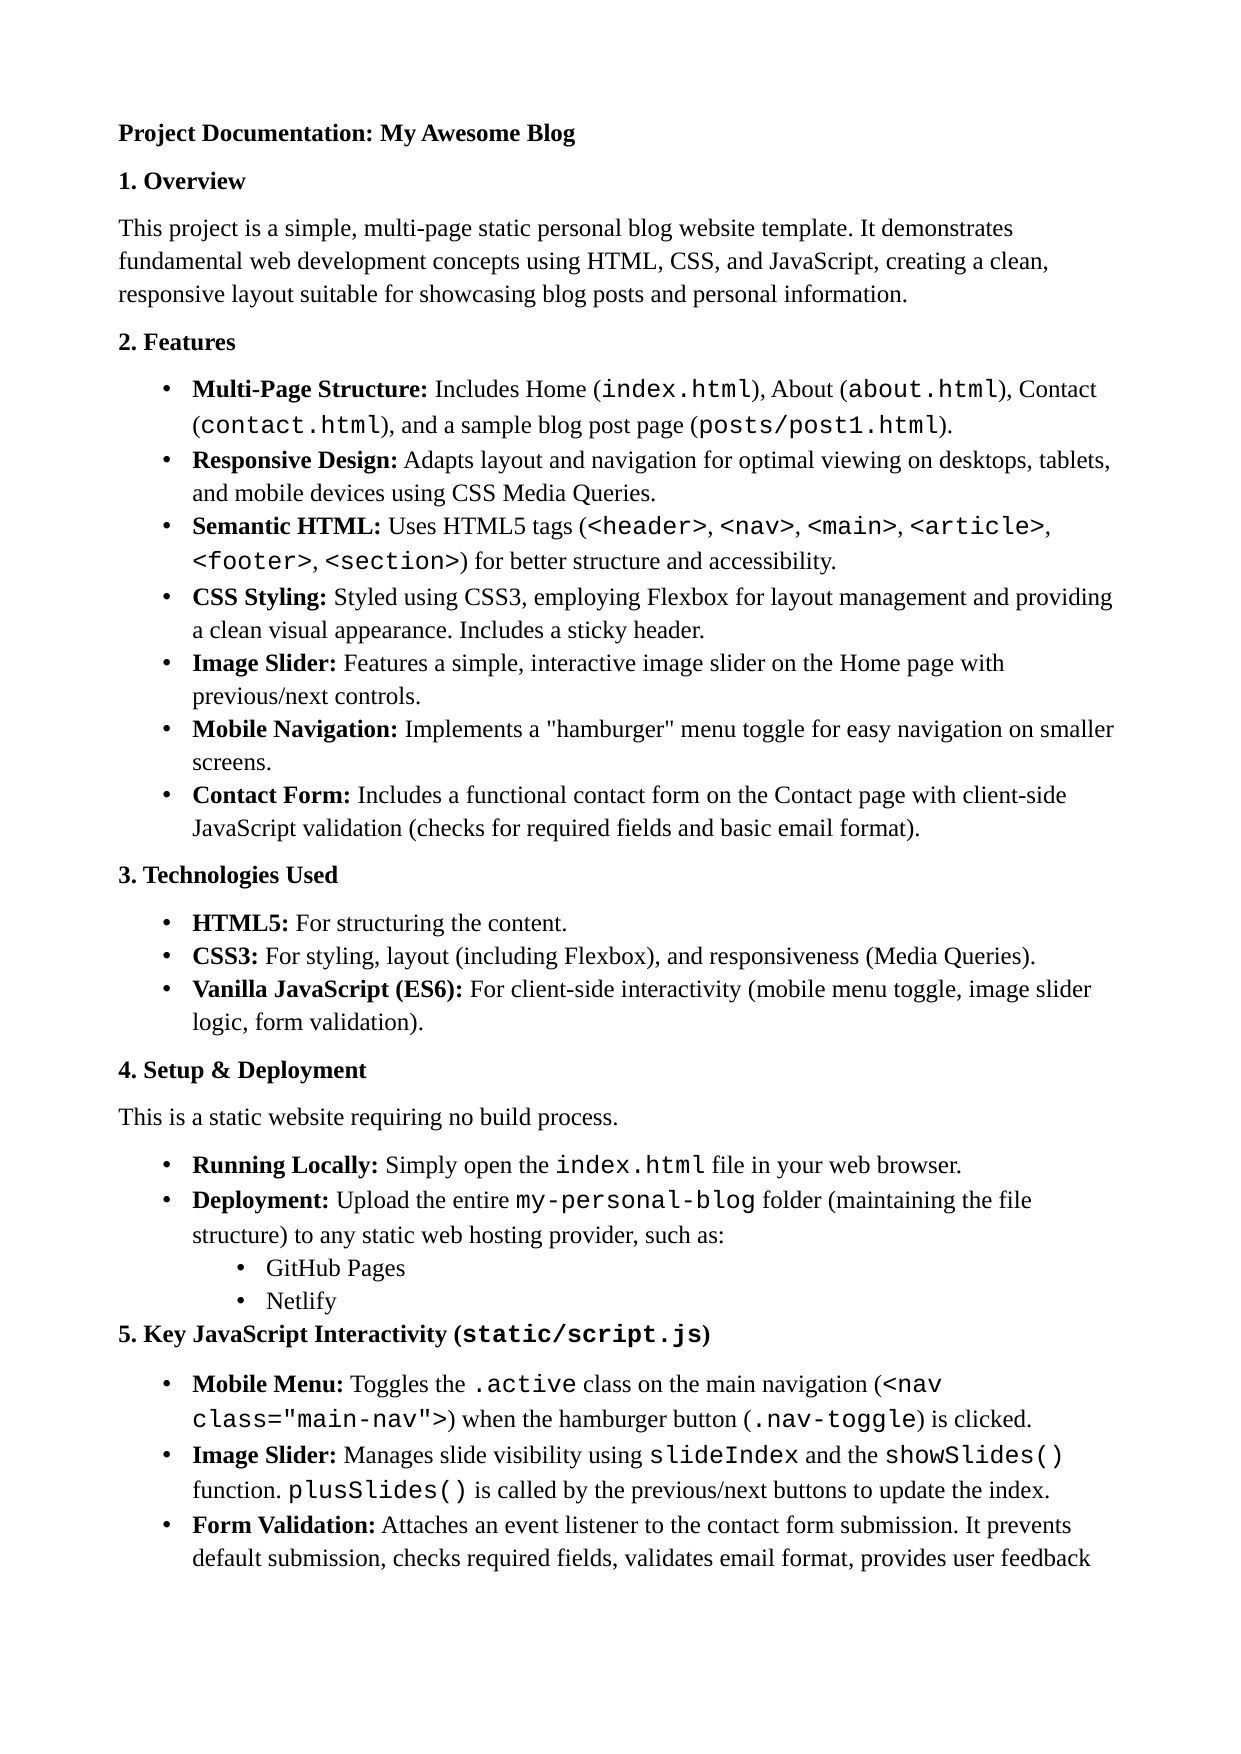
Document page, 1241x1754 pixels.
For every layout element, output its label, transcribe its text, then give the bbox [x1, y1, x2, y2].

list Deployment: Upload the entire my-personal-blog folder (maintaining the file structure) to any static web hosting provider, such as: [162, 1185, 1122, 1249]
list CSS3: For styling, layout (including Flexbox), and responsiveness (Media Queries). [162, 941, 1122, 970]
list Image Slider: Features a simple, interactive image slider on the Home page with previous/next controls. [162, 648, 1122, 709]
text This is a static website requiring no build process. [118, 1102, 1122, 1131]
text This project is a simple, multi-page static personal blog website template. It demonstrates fundamental web development concepts using HTML, CSS, and JavaScript, creating a clean, responsive layout suitable for showcasing blog posts and personal information. [118, 213, 1122, 308]
list Form Validation: Attaches an event listener to the contact form submission. It prevents default submission, checks required fields, validates email format, provides user feedback [162, 1511, 1122, 1572]
list HTML5: For structuring the content. [162, 908, 1122, 937]
list Contact Form: Includes a functional contact form on the Contact page with client-side JavaScript validation (checks for required fields and basic email format). [162, 780, 1122, 842]
list Multi-Page Structure: Includes Home (index.html), About (about.html), Contact (contact.html), and a sample blog post page (posts/post1.html). [162, 374, 1122, 441]
list Netlify [236, 1286, 1122, 1315]
text 2. Features [118, 327, 1122, 356]
list Mobile Menu: Toggles the .active class on the main navigation (<nav class="main-nav">) when the hamburger button (.nav-toggle) is clicked. [162, 1369, 1122, 1435]
text 3. Technologies Used [118, 860, 1122, 889]
text 5. Key JavaScript Interactivity (static/script.js) [118, 1319, 1122, 1350]
text 1. Overview [118, 166, 1122, 194]
list Mobile Navigation: Implements a "hamburger" menu toggle for easy navigation on smaller screens. [162, 714, 1122, 776]
text Project Documentation: My Awesome Blog [118, 118, 1122, 147]
list CSS Styling: Styled using CSS3, employing Flexbox for layout management and providing a clean visual appearance. Includes a sticky header. [162, 582, 1122, 643]
list GitHub Pages [236, 1253, 1122, 1282]
text 4. Setup & Deployment [118, 1055, 1122, 1083]
list Vanilla JavaScript (ES6): For client-side interactivity (mobile menu toggle, image slider logic, form validation). [162, 974, 1122, 1036]
list Responsive Design: Adapts layout and navigation for optimal viewing on desktops, tablets, and mobile devices using CSS Media Queries. [162, 445, 1122, 507]
list Semantic HTML: Uses HTML5 tags (<header>, <nav>, <main>, <article>, <footer>, <section>) for better structure and accessibility. [162, 511, 1122, 577]
list Running Locally: Simply open the index.html file in your web browser. [162, 1150, 1122, 1181]
list Image Slider: Manages slide visibility using slideIndex and the showSlides() function. plusSlides() is called by the previous/next buttons to update the index. [162, 1440, 1122, 1506]
